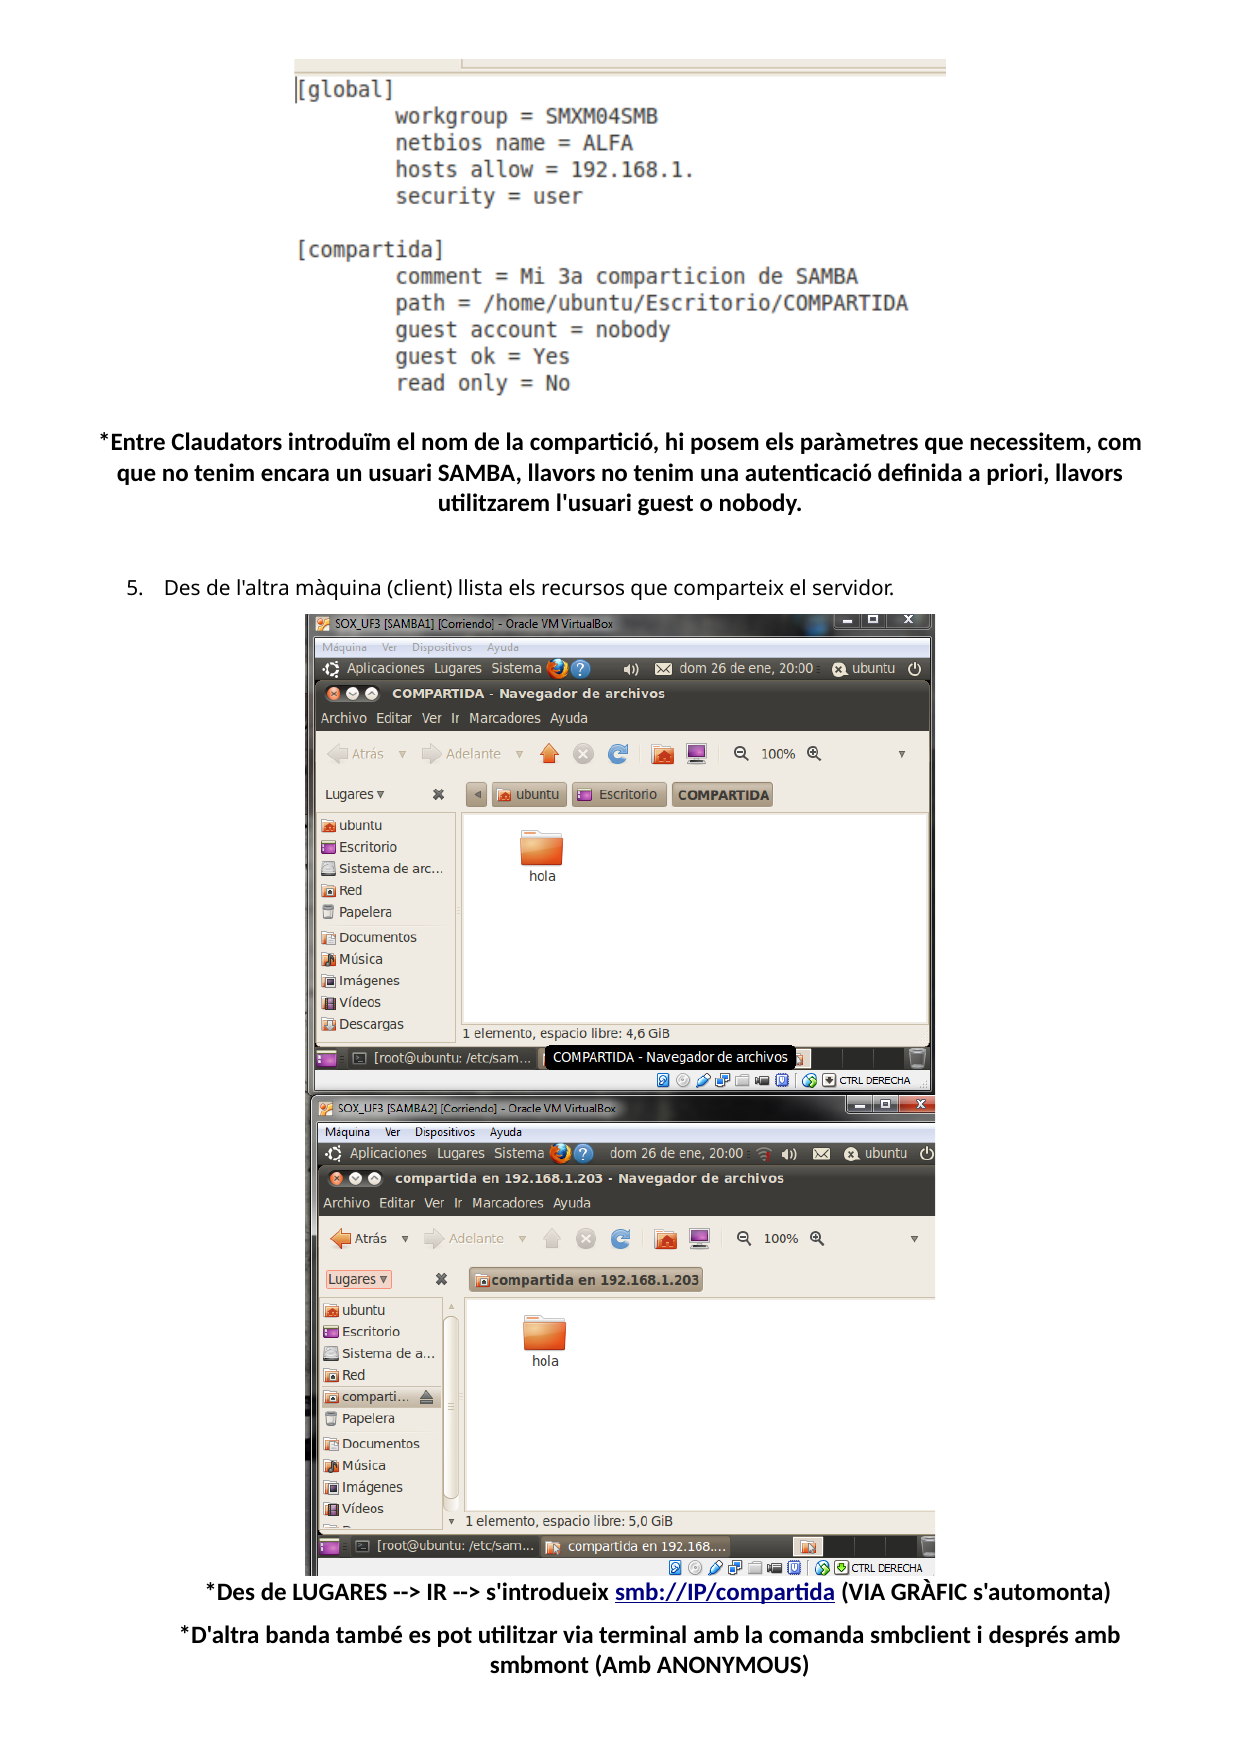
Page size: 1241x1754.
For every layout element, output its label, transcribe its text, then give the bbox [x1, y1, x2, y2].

list *D'altra banda també es pot utilitzar via terminal amb la comanda smbclient i després amb smbmont (Amb ANONYMOUS) [118, 1619, 1152, 1680]
picture [294, 59, 946, 427]
list *Des de LUGARES --> IR --> s'introdueix smb://IP/compartida (VIA GRÀFIC s'automonta) [126, 614, 1152, 1606]
text *Entre Claudators introduïm el nom de la compartició, hi posem els paràmetres que necessitem, com que no tenim encara un usuari SAMBA, llavors no tenim una autenticació definida a priori, llavors utilitzarem l'usuari guest o nobody. [88, 59, 1152, 518]
list Des de l'altra màquina (client) llista els recursos que comparteix el servidor. [126, 573, 1152, 602]
picture [305, 614, 936, 1576]
